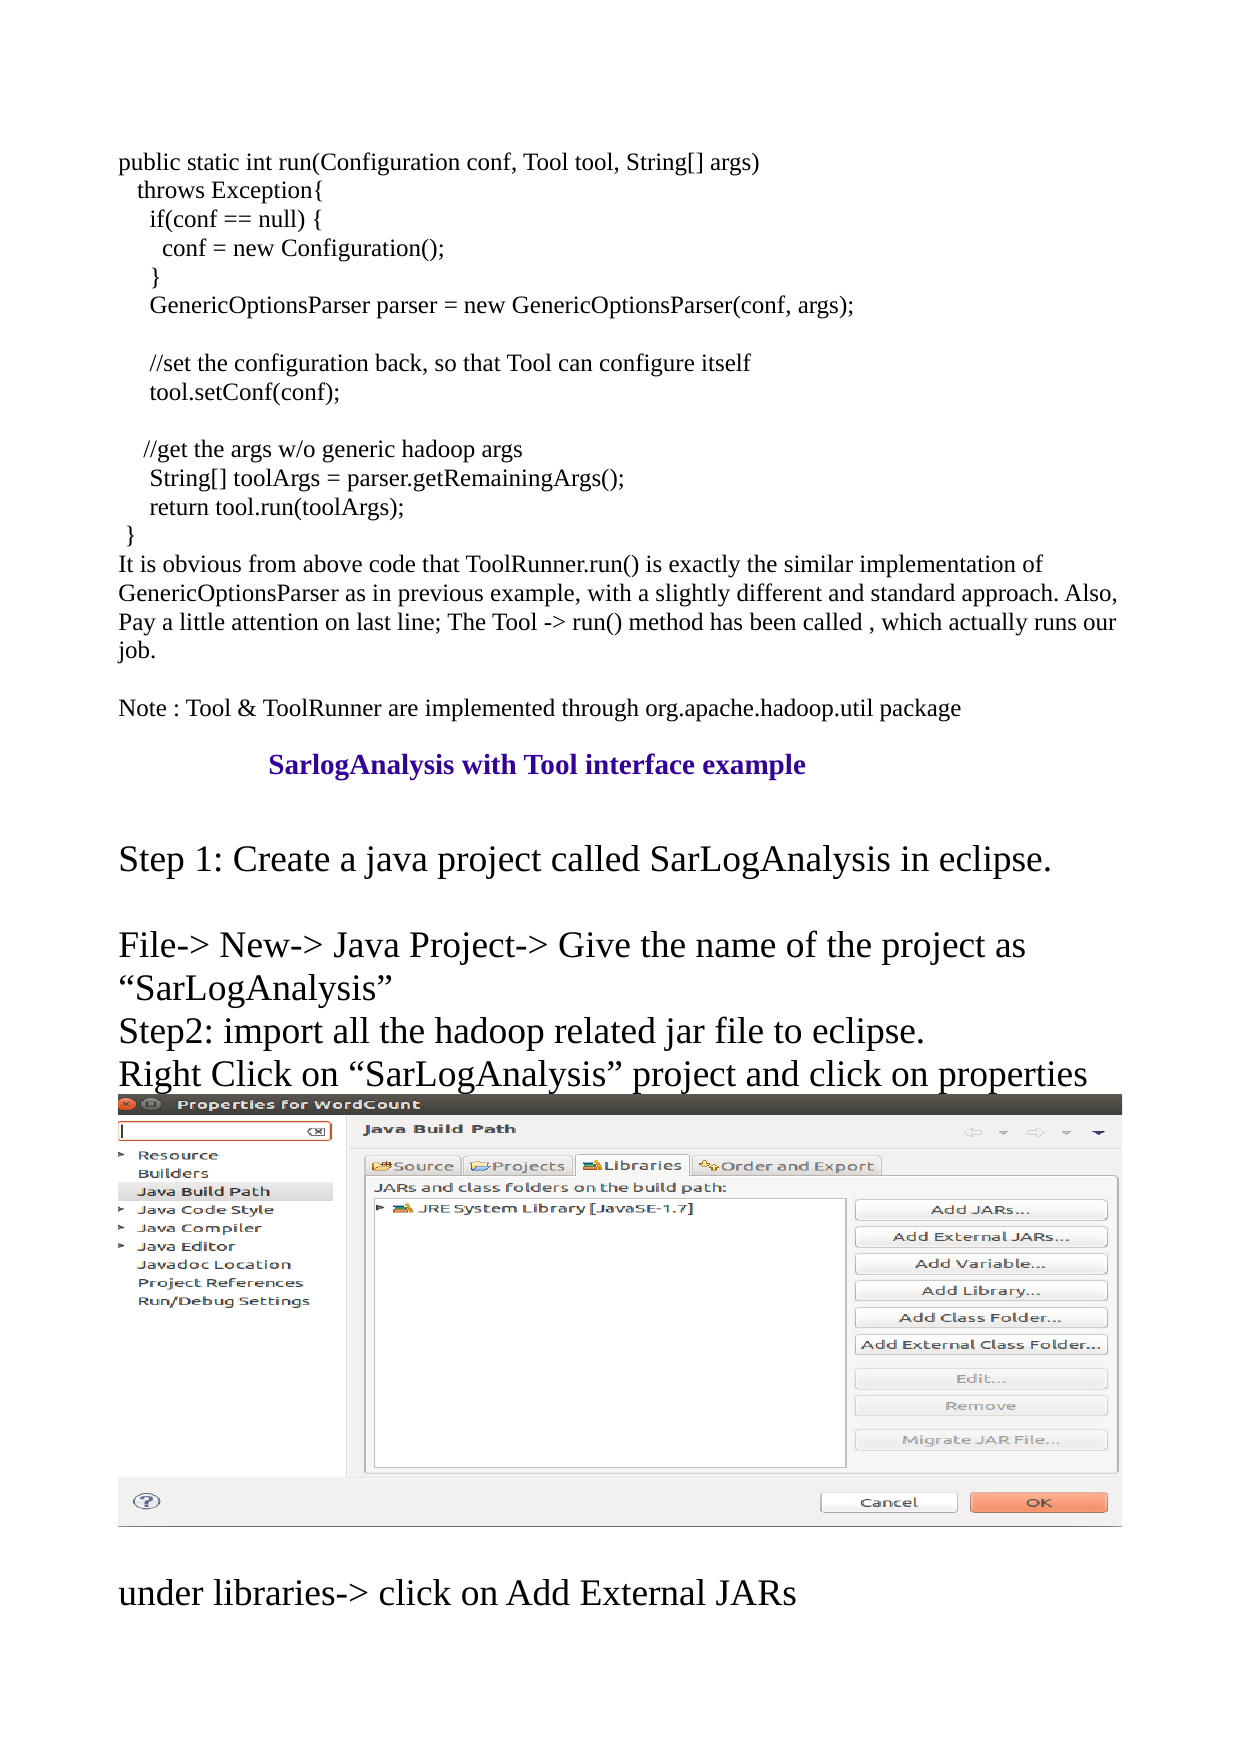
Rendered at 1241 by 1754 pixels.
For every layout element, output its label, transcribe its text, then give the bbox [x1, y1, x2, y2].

text File-> New-> Java Project-> Give the name of the project as “SarLogAnalysis” [118, 922, 1122, 1008]
text String[] toolArgs = parser.getRemainingArgs(); [118, 463, 1122, 492]
text Right Click on “SarLogAnalysis” project and click on properties [118, 1052, 1122, 1094]
text Step 1: Create a java project called SarLogAnalysis in eclipse. [118, 836, 1122, 879]
text if(conf == null) { [118, 204, 1122, 233]
text conf = new Configuration(); [118, 233, 1122, 262]
text //get the args w/o generic hadoop args [118, 434, 1122, 463]
text } [118, 262, 1122, 291]
text GenericOptionsParser parser = new GenericOptionsParser(conf, args); [118, 291, 1122, 319]
text It is obvious from above code that ToolRunner.run() is exactly the similar implementation of GenericOptionsParser as in previous example, with a slightly different and standard approach. Also, Pay a little attention on last line; The Tool -> run() method has been called , which actually runs our job. [118, 549, 1122, 664]
text public static int run(Configuration conf, Tool tool, String[] args) [118, 147, 1122, 176]
text Note : Tool & ToolRunner are implemented through org.apache.hadoop.util package [118, 693, 1122, 722]
text return tool.run(toolArgs); [118, 492, 1122, 521]
picture [118, 1094, 1123, 1527]
text Step2: import all the hadoop related jar file to eclipse. [118, 1008, 1122, 1052]
subtitle SarlogAnalysis with Tool interface example [118, 747, 1122, 780]
text tool.setConf(conf); [118, 377, 1122, 406]
text //set the configuration back, so that Tool can configure itself [118, 348, 1122, 377]
text under libraries-> click on Add External JARs [118, 1570, 1122, 1613]
text } [118, 521, 1122, 549]
text throws Exception{ [118, 176, 1122, 204]
